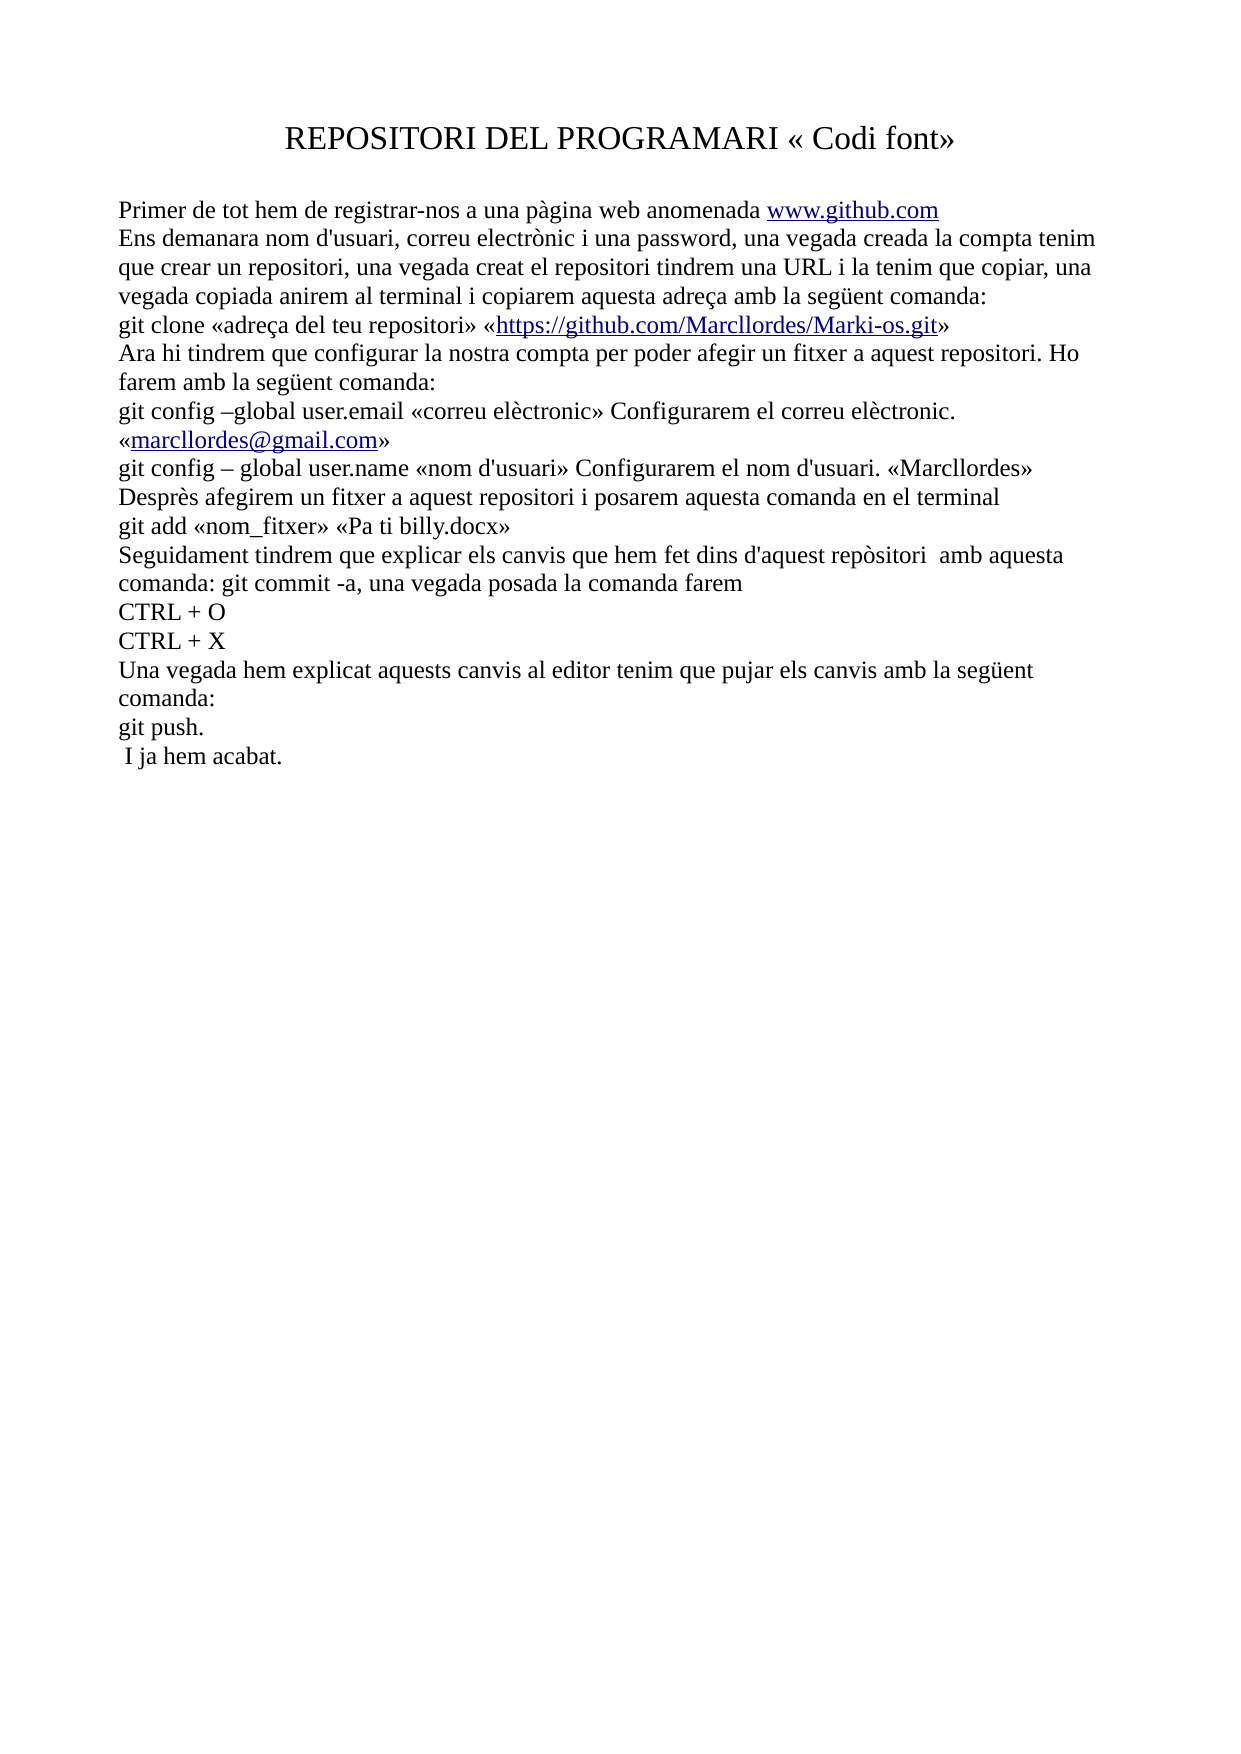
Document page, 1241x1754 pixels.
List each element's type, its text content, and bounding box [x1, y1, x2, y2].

text I ja hem acabat. [118, 741, 1122, 770]
text git add «nom_fitxer» «Pa ti billy.docx» [118, 511, 1122, 540]
text Ara hi tindrem que configurar la nostra compta per poder afegir un fitxer a aquest repositori. Ho farem amb la següent comanda: [118, 338, 1122, 396]
text git config – global user.name «nom d'usuari» Configurarem el nom d'usuari. «Marcllordes» [118, 453, 1122, 482]
text CTRL + X [118, 626, 1122, 655]
text CTRL + O [118, 597, 1122, 626]
text git clone «adreça del teu repositori» «https://github.com/Marcllordes/Marki-os.git» [118, 310, 1122, 338]
text Primer de tot hem de registrar-nos a una pàgina web anomenada www.github.com [118, 195, 1122, 223]
text git push. [118, 712, 1122, 741]
text Una vegada hem explicat aquests canvis al editor tenim que pujar els canvis amb la següent comanda: [118, 655, 1122, 712]
text REPOSITORI DEL PROGRAMARI « Codi font» [118, 118, 1122, 156]
text git config –global user.email «correu elèctronic» Configurarem el correu elèctronic. «marcllordes@gmail.com» [118, 396, 1122, 453]
text Ens demanara nom d'usuari, correu electrònic i una password, una vegada creada la compta tenim que crear un repositori, una vegada creat el repositori tindrem una URL i la tenim que copiar, una vegada copiada anirem al terminal i copiarem aquesta adreça amb la següent comanda: [118, 223, 1122, 310]
text Desprès afegirem un fitxer a aquest repositori i posarem aquesta comanda en el terminal [118, 482, 1122, 511]
text Seguidament tindrem que explicar els canvis que hem fet dins d'aquest repòsitori amb aquesta comanda: git commit -a, una vegada posada la comanda farem [118, 540, 1122, 597]
